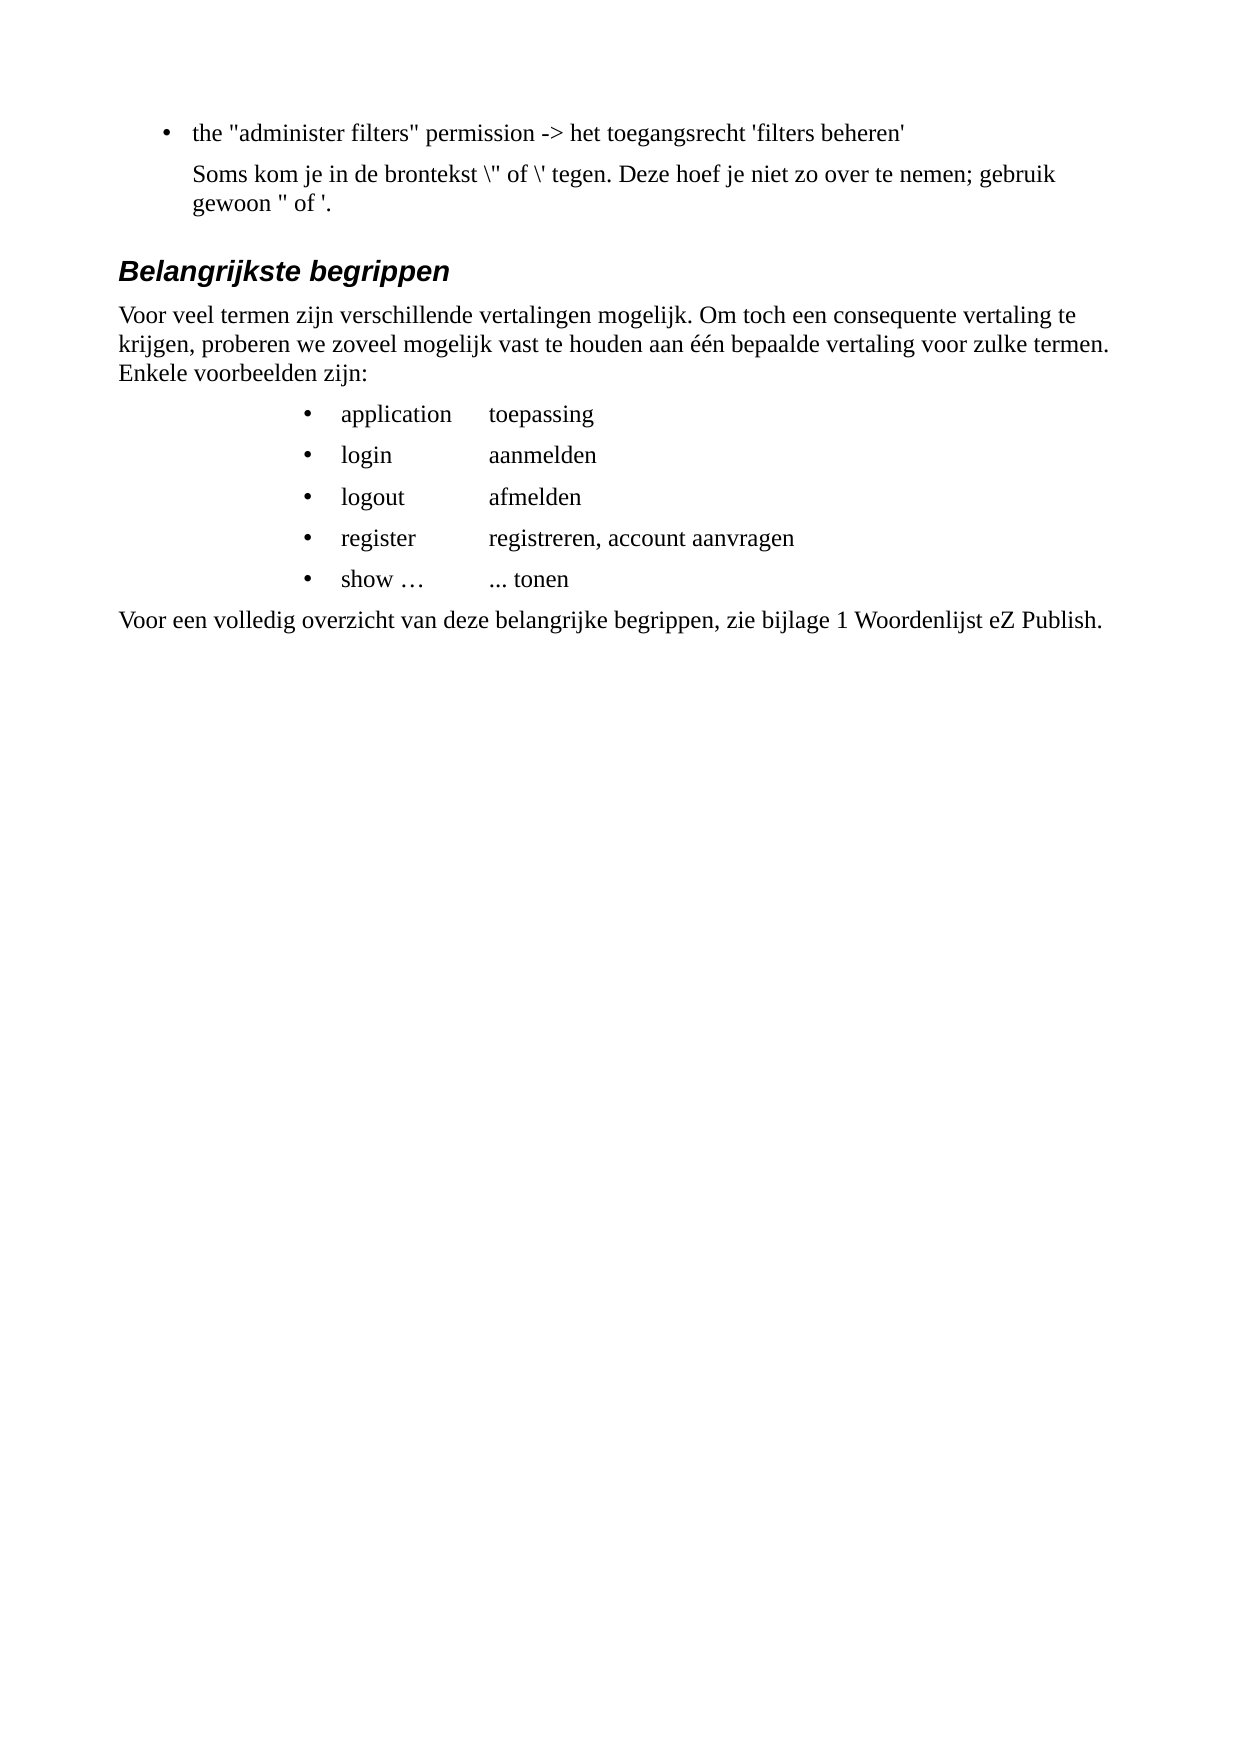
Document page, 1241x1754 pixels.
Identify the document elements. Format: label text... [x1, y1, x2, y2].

list logout afmelden [303, 482, 1122, 510]
text Soms kom je in de brontekst \" of \' tegen. Deze hoef je niet zo over te nemen; gebruik gewoon " of '. [192, 159, 1122, 217]
text Voor veel termen zijn verschillende vertalingen mogelijk. Om toch een consequente vertaling te krijgen, proberen we zoveel mogelijk vast te houden aan één bepaalde vertaling voor zulke termen. Enkele voorbeelden zijn: [118, 300, 1122, 387]
list login aanmelden [303, 440, 1122, 469]
list show … ... tonen [303, 564, 1122, 593]
list the "administer filters" permission -> het toegangsrecht 'filters beheren' [192, 118, 1122, 147]
text Voor een volledig overzicht van deze belangrijke begrippen, zie bijlage 1 Woordenlijst eZ Publish. [118, 605, 1122, 634]
list application toepassing [303, 399, 1122, 428]
subtitle Belangrijkste begrippen [118, 254, 1122, 288]
list register registreren, account aanvragen [303, 523, 1122, 552]
